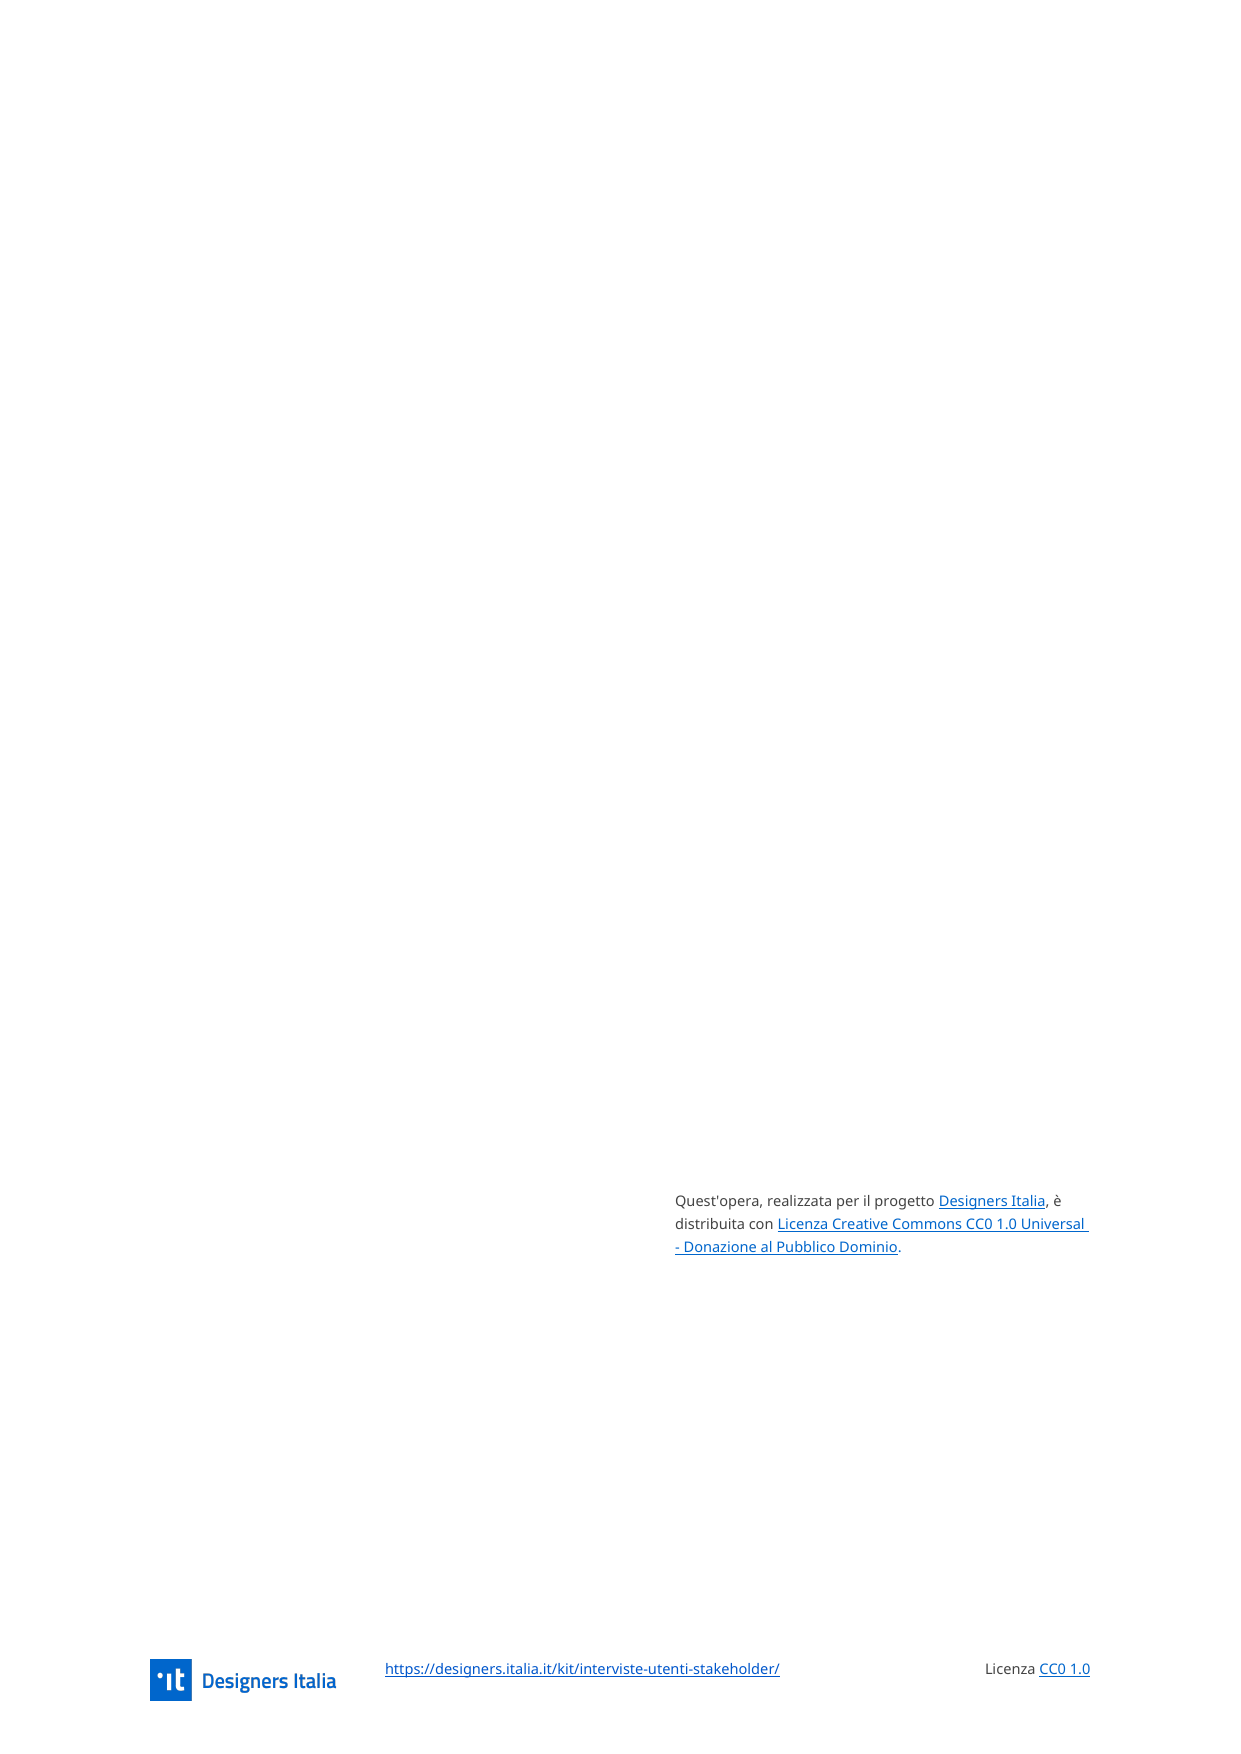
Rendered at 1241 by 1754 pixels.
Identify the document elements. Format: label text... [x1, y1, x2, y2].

text Quest'opera, realizzata per il progetto Designers Italia, è distribuita con Licenza Creative Commons CC0 1.0 Universal - Donazione al Pubblico Dominio. [675, 1191, 1090, 1257]
picture [150, 1659, 347, 1701]
